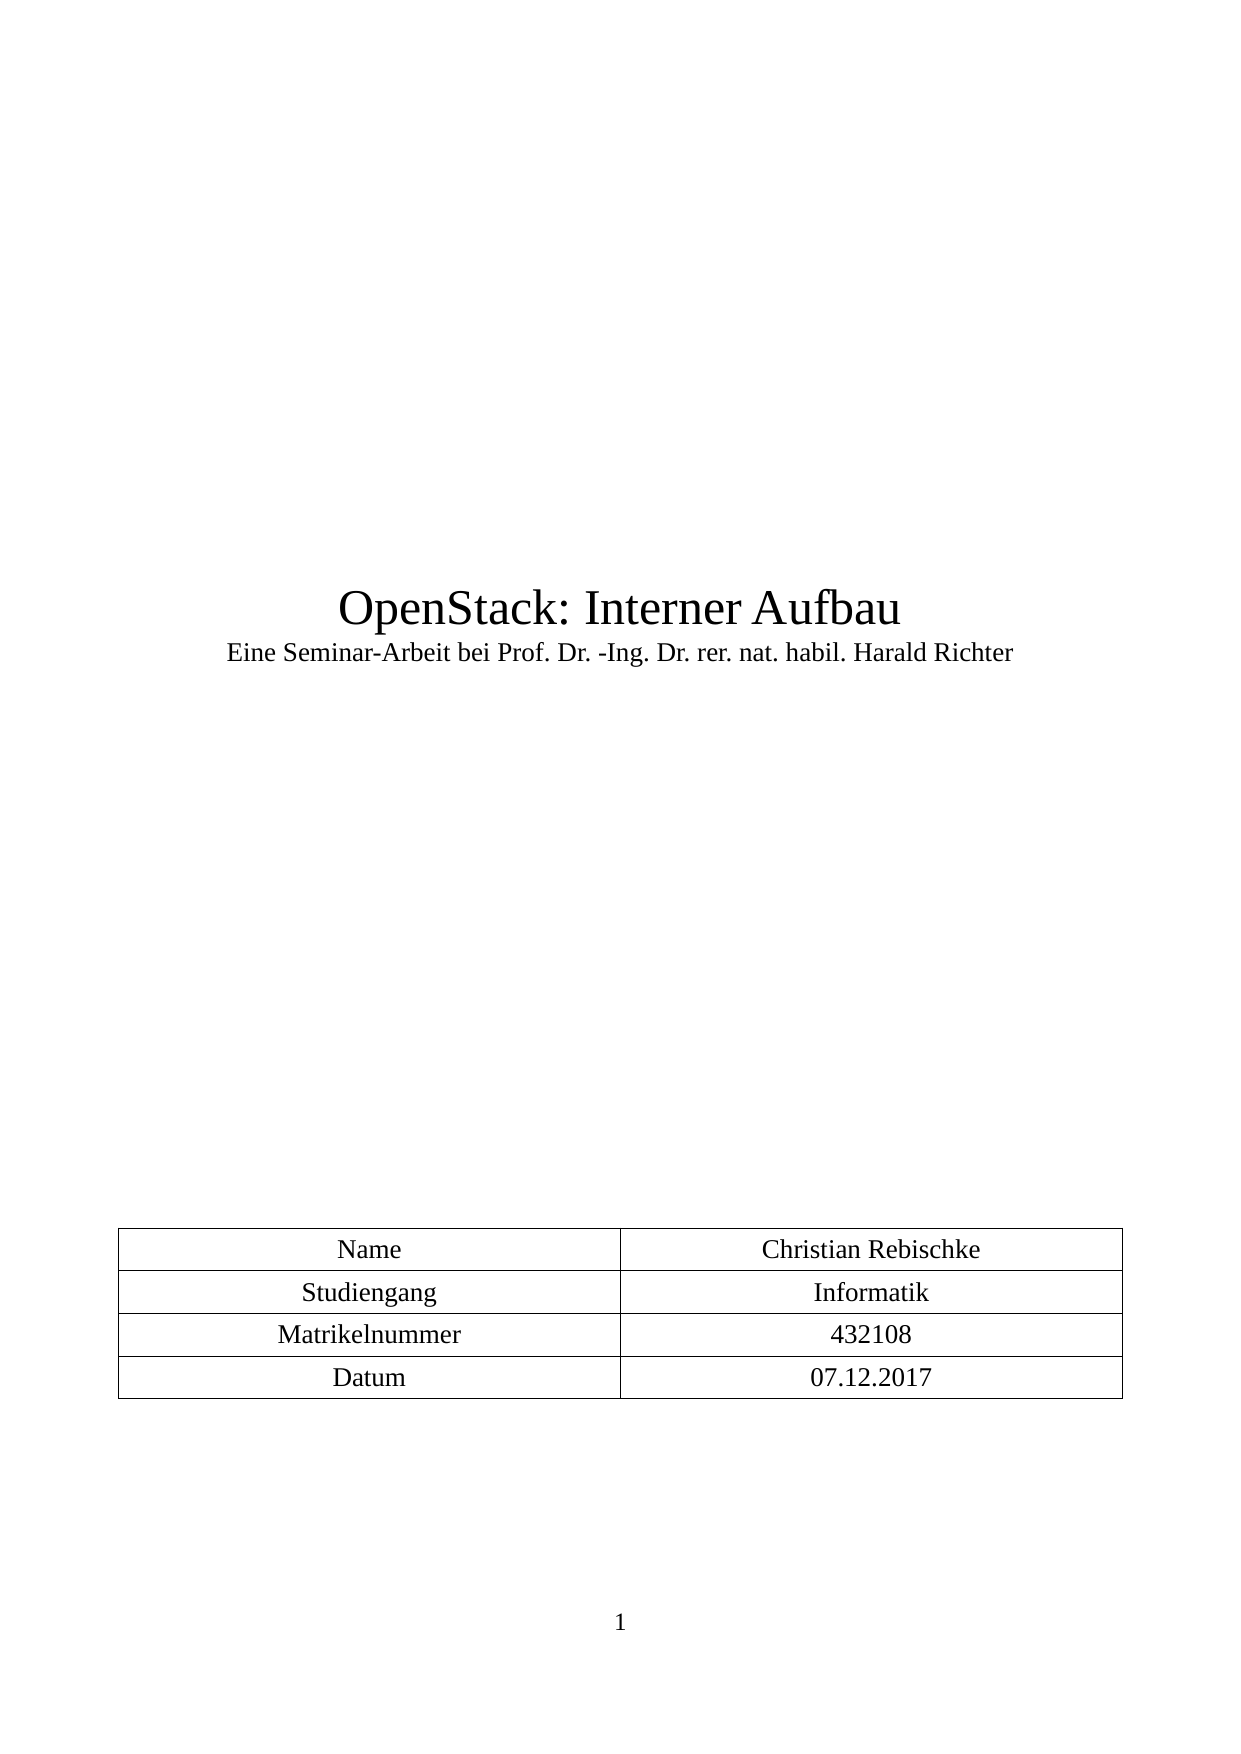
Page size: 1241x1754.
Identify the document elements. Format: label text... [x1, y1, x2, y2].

table_cell Datum [119, 1357, 620, 1398]
text Eine Seminar-Arbeit bei Prof. Dr. -Ing. Dr. rer. nat. habil. Harald Richter [118, 636, 1122, 667]
table_cell Matrikelnummer [119, 1314, 620, 1356]
table_cell Studiengang [119, 1271, 620, 1313]
table_cell Informatik [621, 1271, 1122, 1313]
text OpenStack: Interner Aufbau [118, 578, 1122, 636]
table_cell 07.12.2017 [621, 1357, 1122, 1398]
table_cell 432108 [621, 1314, 1122, 1356]
table_header Christian Rebischke [621, 1229, 1122, 1270]
table_header Name [119, 1229, 620, 1270]
